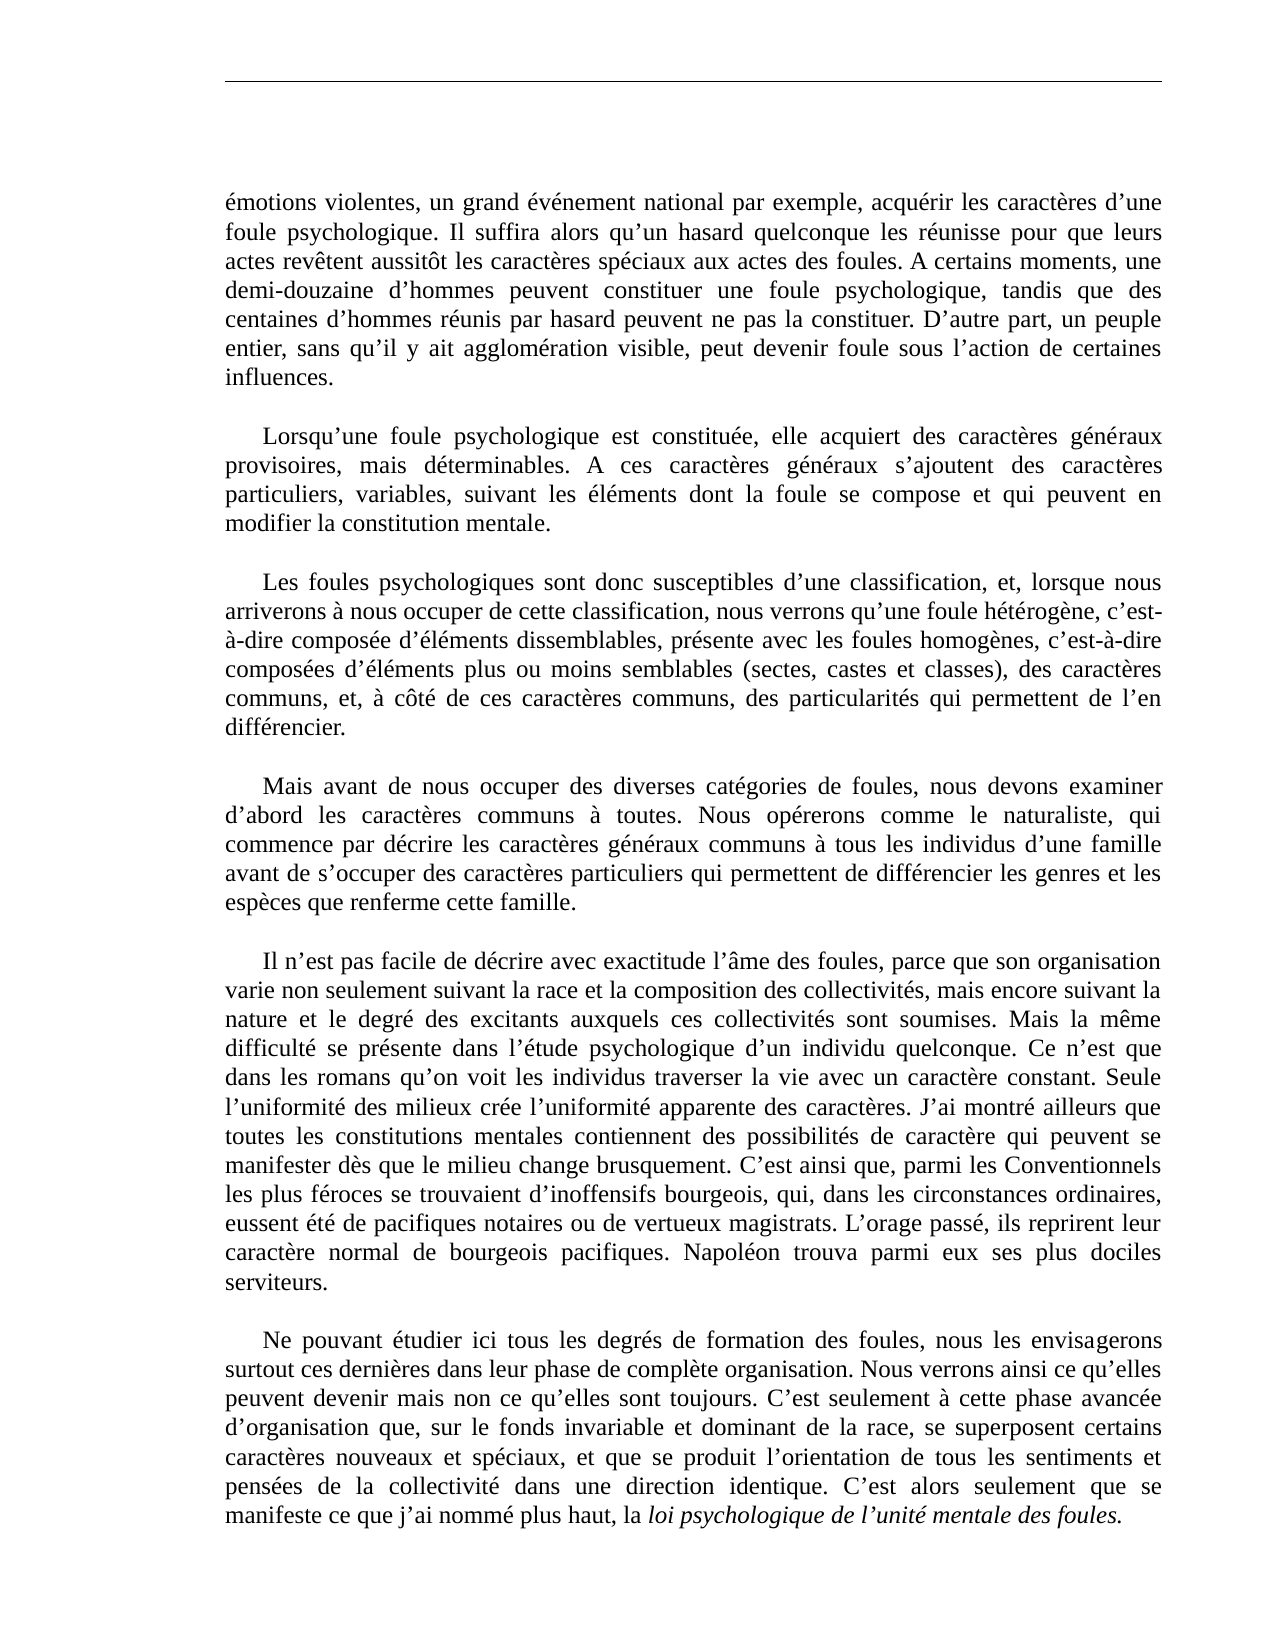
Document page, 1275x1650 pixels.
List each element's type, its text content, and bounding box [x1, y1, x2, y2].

text Ne pouvant étudier ici tous les degrés de formation des foules, nous les envisa­gerons surtout ces dernières dans leur phase de complète organisation. Nous verrons ainsi ce qu’elles peuvent devenir mais non ce qu’elles sont toujours. C’est seulement à cette phase avancée d’organisation que, sur le fonds invariable et dominant de la race, se superposent certains caractères nouveaux et spéciaux, et que se produit l’orientation de tous les sentiments et pensées de la collectivité dans une direction identique. C’est alors seulement que se manifeste ce que j’ai nommé plus haut, la loi psychologique de l’unité mentale des foules. [225, 1325, 1162, 1529]
text Il n’est pas facile de décrire avec exactitude l’âme des foules, parce que son organisation varie non seulement suivant la race et la composition des collectivités, mais encore suivant la nature et le degré des excitants auxquels ces collectivités sont soumises. Mais la même difficulté se présente dans l’étude psychologique d’un individu quelconque. Ce n’est que dans les romans qu’on voit les individus traverser la vie avec un caractère constant. Seule l’uniformité des milieux crée l’uniformité apparente des caractères. J’ai montré ailleurs que toutes les constitutions mentales contiennent des possibilités de caractère qui peuvent se manifester dès que le milieu change brusquement. C’est ainsi que, parmi les Conventionnels les plus féroces se trouvaient d’inoffensifs bourgeois, qui, dans les circonstances ordinaires, eussent été de pacifiques notaires ou de vertueux magistrats. L’orage passé, ils reprirent leur caractère normal de bourgeois pacifiques. Napoléon trouva parmi eux ses plus dociles serviteurs. [225, 946, 1162, 1296]
text Lorsqu’une foule psychologique est constituée, elle acquiert des caractères géné­raux provisoires, mais déterminables. A ces caractères généraux s’ajoutent des carac­tères particuliers, variables, suivant les éléments dont la foule se compose et qui peuvent en modifier la constitution mentale. [225, 421, 1162, 537]
text émotions violentes, un grand événement national par exemple, acquérir les caractères d’une foule psychologique. Il suffira alors qu’un hasard quel­conque les réunisse pour que leurs actes revêtent aussitôt les caractères spéciaux aux actes des foules. A certains moments, une demi-douzaine d’hommes peuvent constituer une foule psychologique, tandis que des centaines d’hommes réunis par hasard peuvent ne pas la constituer. D’autre part, un peuple entier, sans qu’il y ait agglomération visible, peut devenir foule sous l’action de certaines influences. [225, 187, 1162, 392]
text Les foules psychologiques sont donc susceptibles d’une classification, et, lorsque nous arriverons à nous occuper de cette classification, nous verrons qu’une foule hété­rogène, c’est-à-dire composée d’éléments dissemblables, présente avec les foules homogènes, c’est-à-dire composées d’éléments plus ou moins semblables (sectes, castes et classes), des caractères communs, et, à côté de ces caractères communs, des particularités qui permettent de l’en différencier. [225, 567, 1162, 742]
text Mais avant de nous occuper des diverses catégories de foules, nous devons exa­miner d’abord les caractères communs à toutes. Nous opérerons comme le naturaliste, qui commence par décrire les caractères généraux communs à tous les individus d’une famille avant de s’occuper des caractères particuliers qui permettent de différencier les genres et les espèces que renferme cette famille. [225, 771, 1162, 917]
